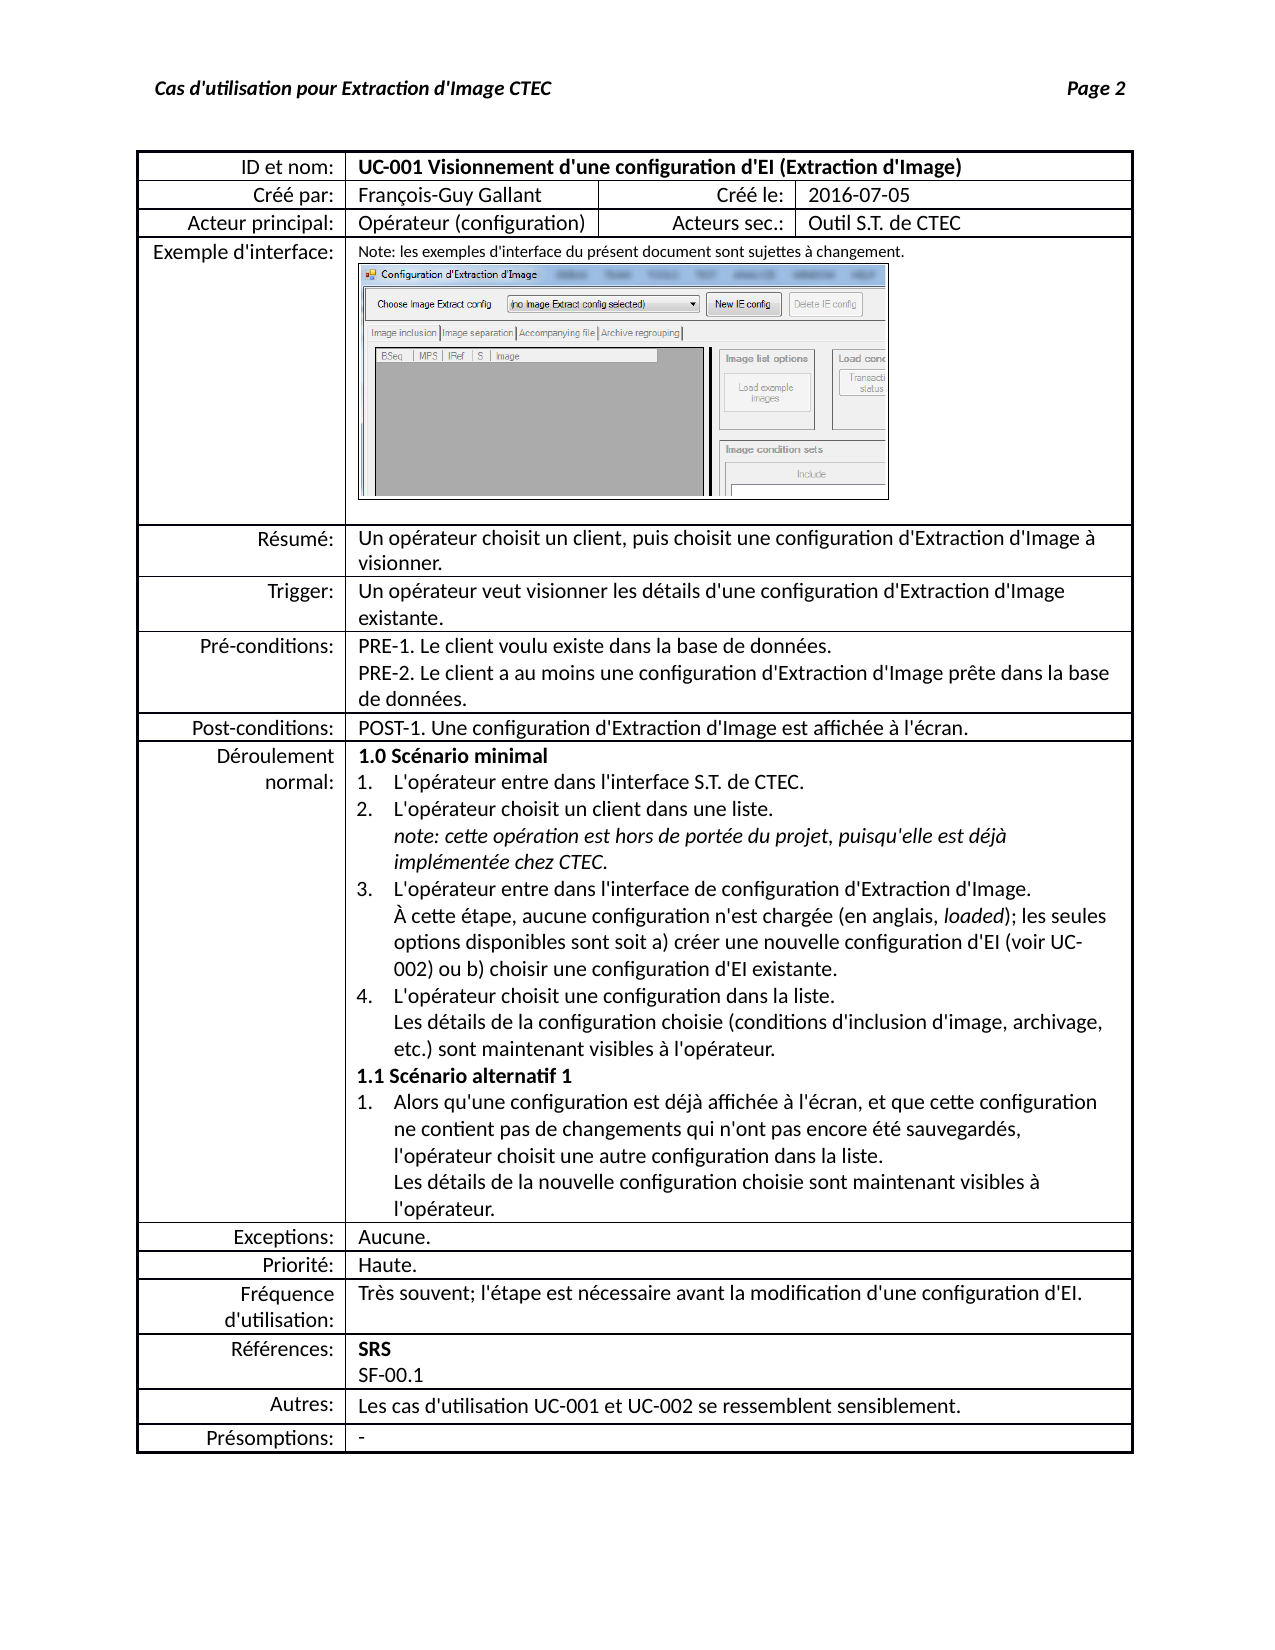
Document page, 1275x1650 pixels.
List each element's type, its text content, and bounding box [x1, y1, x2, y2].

table_cell SRS SF-00.1 [346, 1335, 1131, 1388]
table_cell 1.0 Scénario minimal L'opérateur entre dans l'interface S.T. de CTEC. L'opérateur choisit un client dans une liste. note: cette opération est hors de portée du projet, puisqu'elle est déjà implémentée chez CTEC. L'opérateur entre dans l'interface de configuration d'Extraction d'Image. À cette étape, aucune configuration n'est chargée (en anglais, loaded); les seules options disponibles sont soit a) créer une nouvelle configuration d'EI (voir UC-002) ou b) choisir une configuration d'EI existante. L'opérateur choisit une configuration dans la liste. Les détails de la configuration choisie (conditions d'inclusion d'image, archivage, etc.) sont maintenant visibles à l'opérateur. 1.1 Scénario alternatif 1 Alors qu'une configuration est déjà affichée à l'écran, et que cette configuration ne contient pas de changements qui n'ont pas encore été sauvegardés, l'opérateur choisit une autre configuration dans la liste. Les détails de la nouvelle configuration choisie sont maintenant visibles à l'opérateur. [346, 742, 1131, 1222]
picture [361, 265, 886, 496]
table_cell Références: [139, 1335, 345, 1388]
table_cell Outil S.T. de CTEC [796, 210, 1131, 236]
table_cell Un opérateur veut visionner les détails d'une configuration d'Extraction d'Image existante. [346, 577, 1131, 631]
table_cell Exemple d'interface: [139, 238, 345, 524]
table_cell Opérateur (configuration) [346, 210, 598, 236]
table_cell Les cas d'utilisation UC-001 et UC-002 se ressemblent sensiblement. [346, 1390, 1131, 1423]
table_cell Déroulement normal: [139, 742, 345, 1222]
table_cell Post-conditions: [139, 714, 345, 740]
table_cell Autres: [139, 1390, 345, 1423]
table_cell POST-1. Une configuration d'Extraction d'Image est affichée à l'écran. [346, 714, 1131, 740]
table_cell Un opérateur choisit un client, puis choisit une configuration d'Extraction d'Image à visionner. [346, 526, 1131, 576]
table_cell Créé par: [139, 181, 345, 208]
table_cell Note: les exemples d'interface du présent document sont sujettes à changement. [346, 238, 1131, 524]
table_cell Présomptions: [139, 1425, 345, 1451]
table_header UC-001 Visionnement d'une configuration d'EI (Extraction d'Image) [346, 153, 1131, 180]
table_cell Créé le: [599, 181, 795, 208]
table_cell François-Guy Gallant [346, 181, 598, 208]
table_cell 2016-07-05 [796, 181, 1131, 208]
table_cell Aucune. [346, 1223, 1131, 1250]
table_cell PRE-1. Le client voulu existe dans la base de données. PRE-2. Le client a au moins une configuration d'Extraction d'Image prête dans la base de données. [346, 632, 1131, 712]
table_cell Acteurs sec.: [599, 210, 795, 236]
table_cell Fréquence d'utilisation: [139, 1280, 345, 1333]
table_cell Résumé: [139, 526, 345, 576]
table_cell Haute. [346, 1252, 1131, 1278]
table_cell - [346, 1425, 1131, 1451]
table_cell Acteur principal: [139, 210, 345, 236]
table_cell Très souvent; l'étape est nécessaire avant la modification d'une configuration d'EI. [346, 1280, 1131, 1333]
table_cell Exceptions: [139, 1223, 345, 1250]
table_header ID et nom: [139, 153, 345, 180]
table_cell Priorité: [139, 1252, 345, 1278]
table_cell Trigger: [139, 577, 345, 631]
table_cell Pré-conditions: [139, 632, 345, 712]
